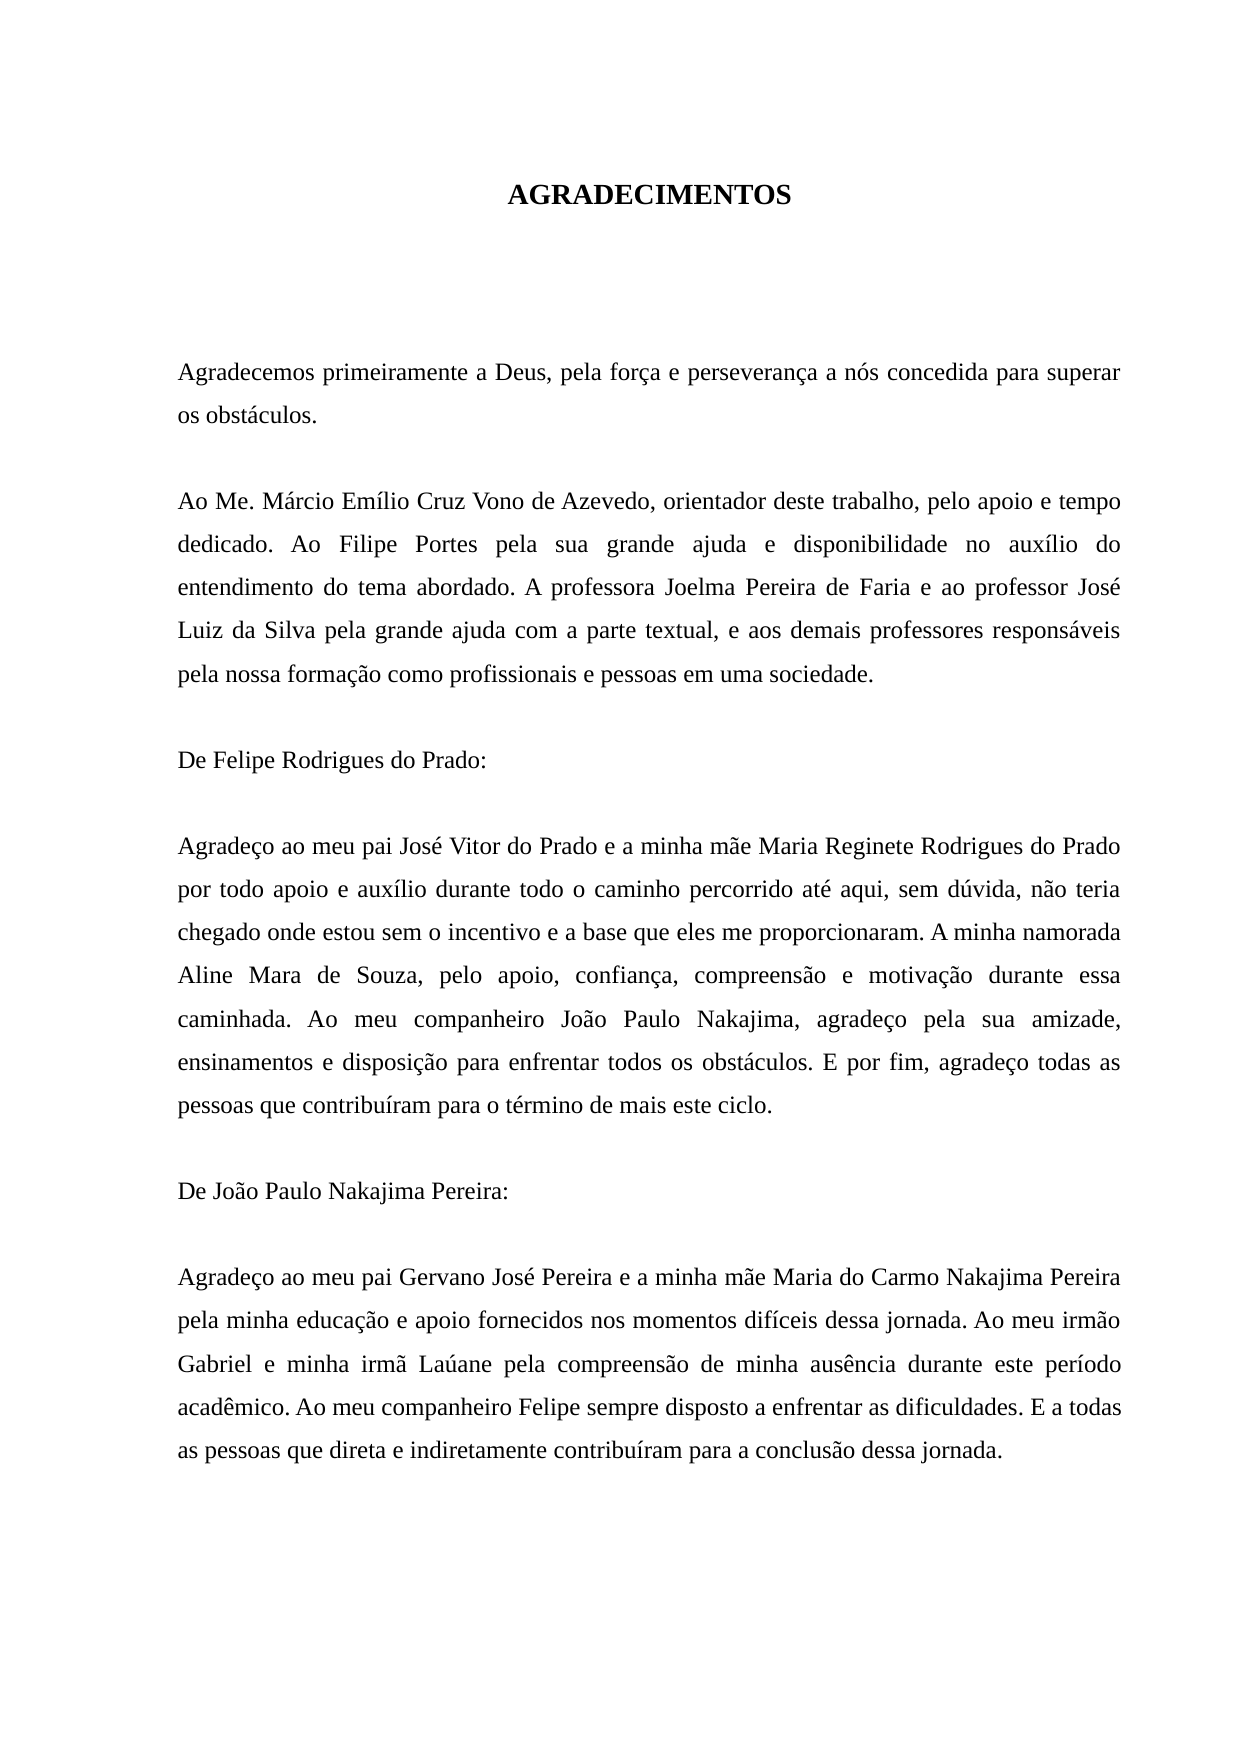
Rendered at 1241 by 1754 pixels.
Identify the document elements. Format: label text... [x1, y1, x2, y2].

text Agradecemos primeiramente a Deus, pela força e perseverança a nós concedida para superar os obstáculos. [177, 357, 1122, 429]
text De Felipe Rodrigues do Prado: [177, 745, 1122, 774]
text Agradeço ao meu pai José Vitor do Prado e a minha mãe Maria Reginete Rodrigues do Prado por todo apoio e auxílio durante todo o caminho percorrido até aqui, sem dúvida, não teria chegado onde estou sem o incentivo e a base que eles me proporcionaram. A minha namorada Aline Mara de Souza, pelo apoio, confiança, compreensão e motivação durante essa caminhada. Ao meu companheiro João Paulo Nakajima, agradeço pela sua amizade, ensinamentos e disposição para enfrentar todos os obstáculos. E por fim, agradeço todas as pessoas que contribuíram para o término de mais este ciclo. [177, 831, 1122, 1119]
text AGRADECIMENTOS [177, 177, 1122, 211]
text Ao Me. Márcio Emílio Cruz Vono de Azevedo, orientador deste trabalho, pelo apoio e tempo dedicado. Ao Filipe Portes pela sua grande ajuda e disponibilidade no auxílio do entendimento do tema abordado. A professora Joelma Pereira de Faria e ao professor José Luiz da Silva pela grande ajuda com a parte textual, e aos demais professores responsáveis pela nossa formação como profissionais e pessoas em uma sociedade. [177, 486, 1122, 687]
text De João Paulo Nakajima Pereira: [177, 1176, 1122, 1205]
text Agradeço ao meu pai Gervano José Pereira e a minha mãe Maria do Carmo Nakajima Pereira pela minha educação e apoio fornecidos nos momentos difíceis dessa jornada. Ao meu irmão Gabriel e minha irmã Laúane pela compreensão de minha ausência durante este período acadêmico. Ao meu companheiro Felipe sempre disposto a enfrentar as dificuldades. E a todas as pessoas que direta e indiretamente contribuíram para a conclusão dessa jornada. [177, 1262, 1122, 1464]
